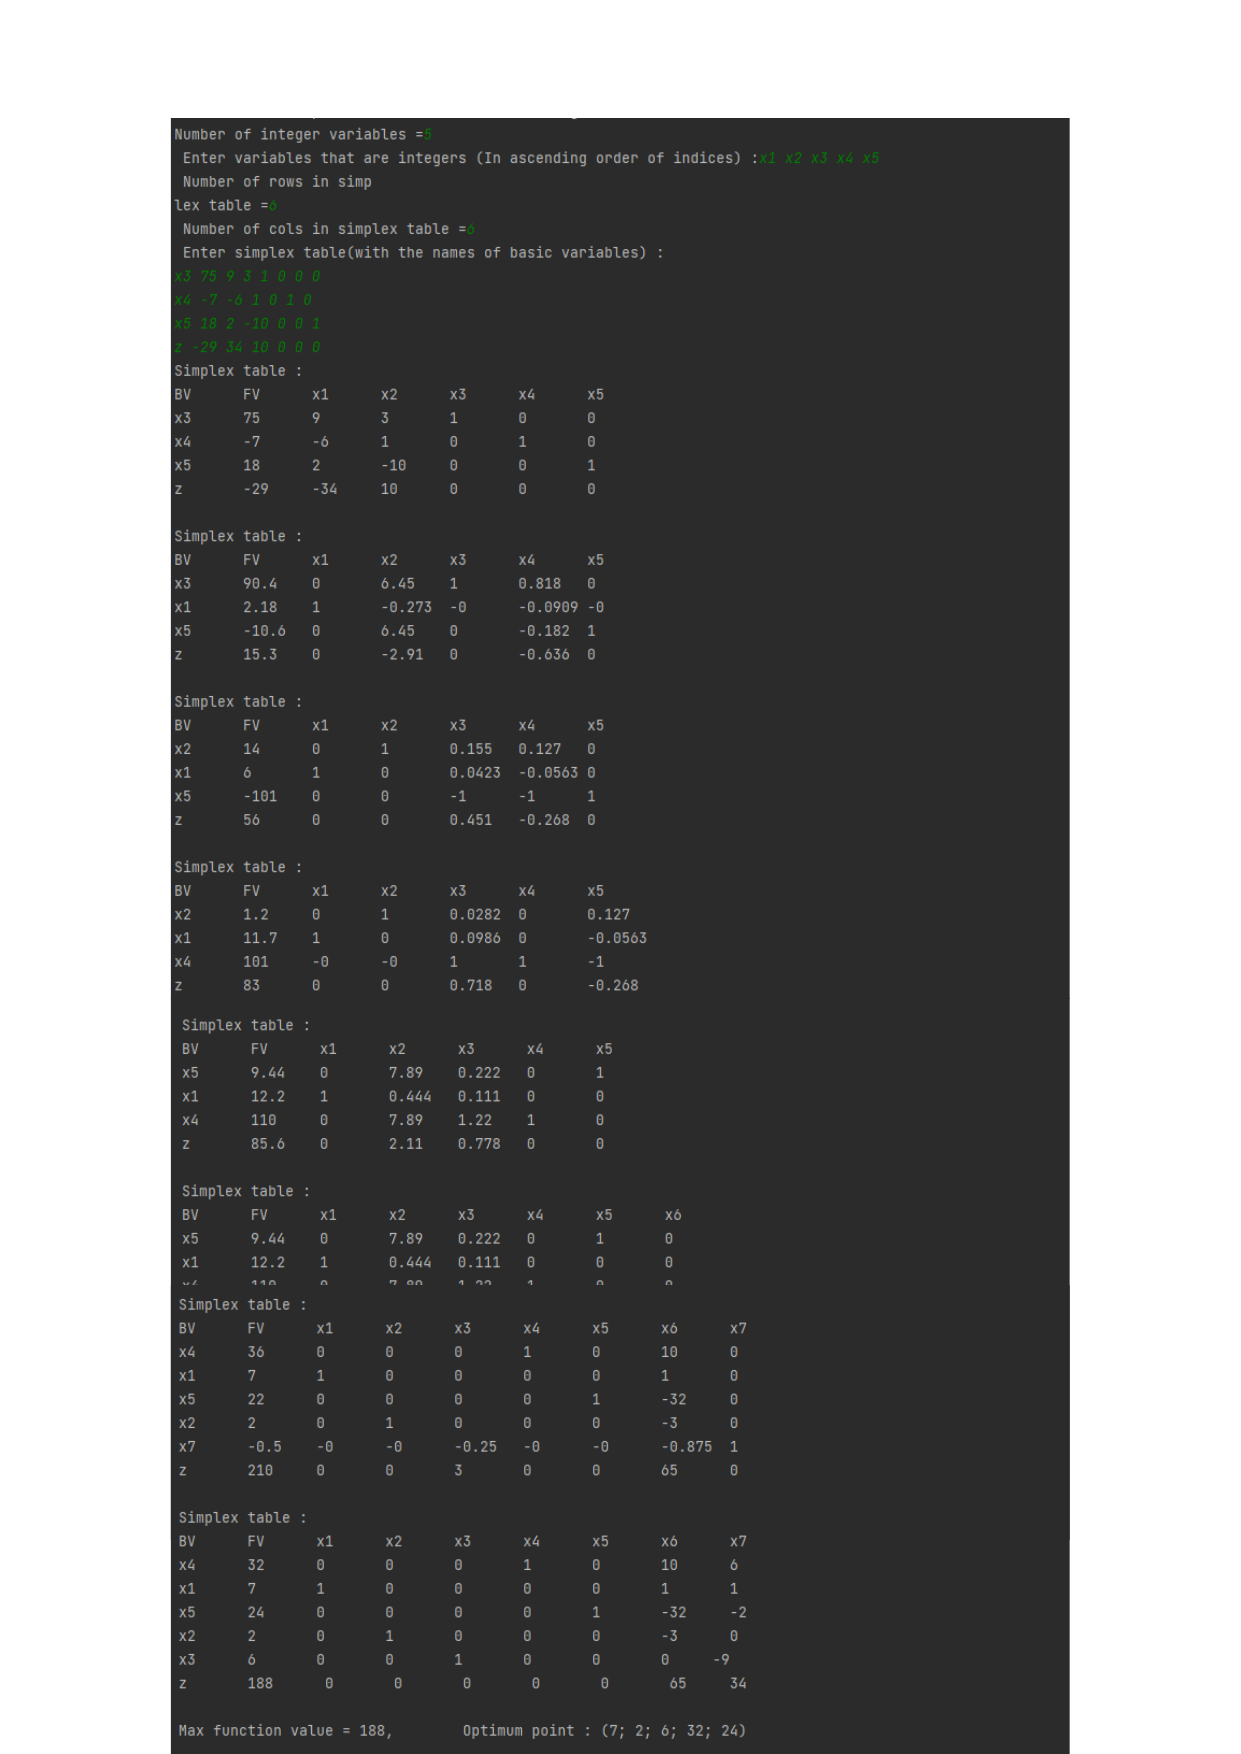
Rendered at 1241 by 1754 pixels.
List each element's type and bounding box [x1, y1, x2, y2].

picture [170, 118, 1070, 1754]
